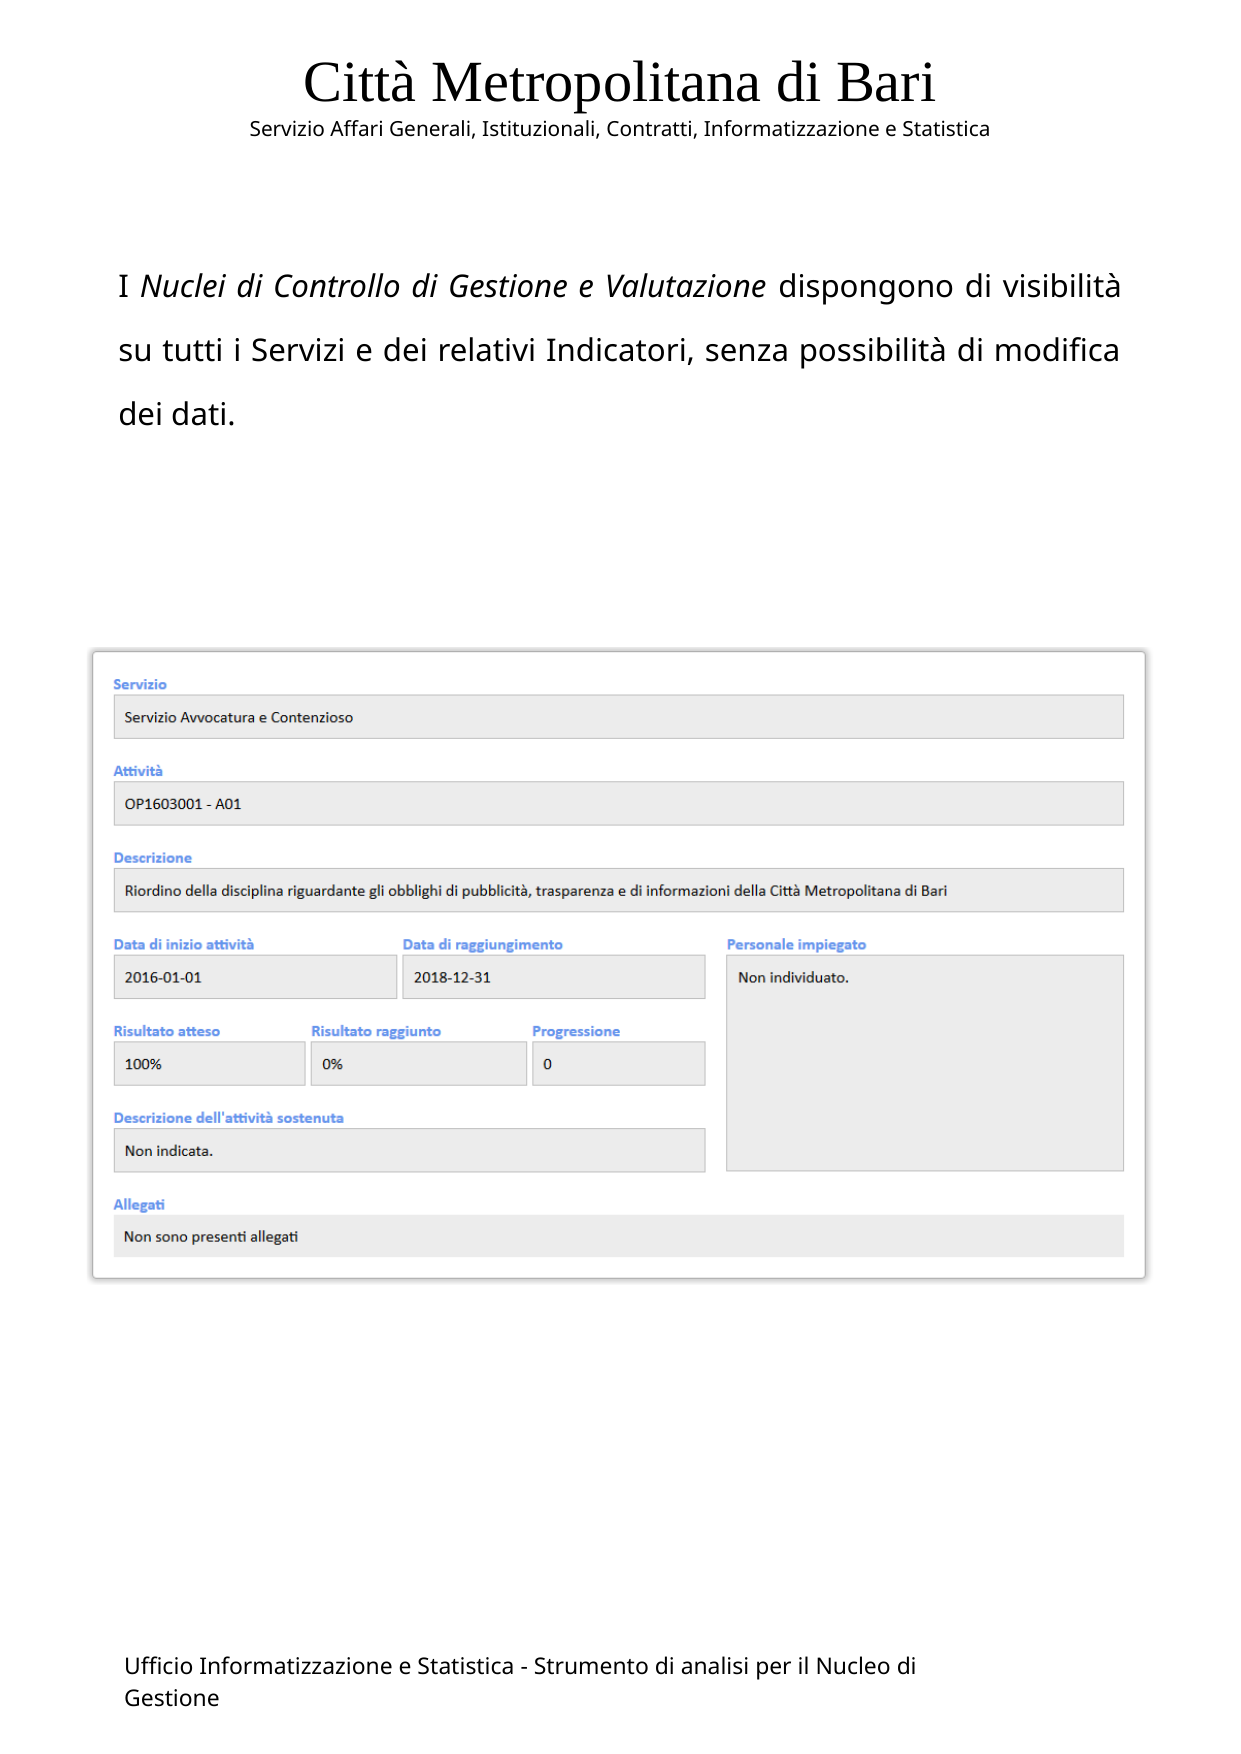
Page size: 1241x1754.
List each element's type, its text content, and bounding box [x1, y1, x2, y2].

text I Nuclei di Controllo di Gestione e Valutazione dispongono di visibilità su tutti i Servizi e dei relativi Indicatori, senza possibilità di modifica dei dati. [118, 264, 1122, 434]
picture [86, 647, 1154, 1285]
